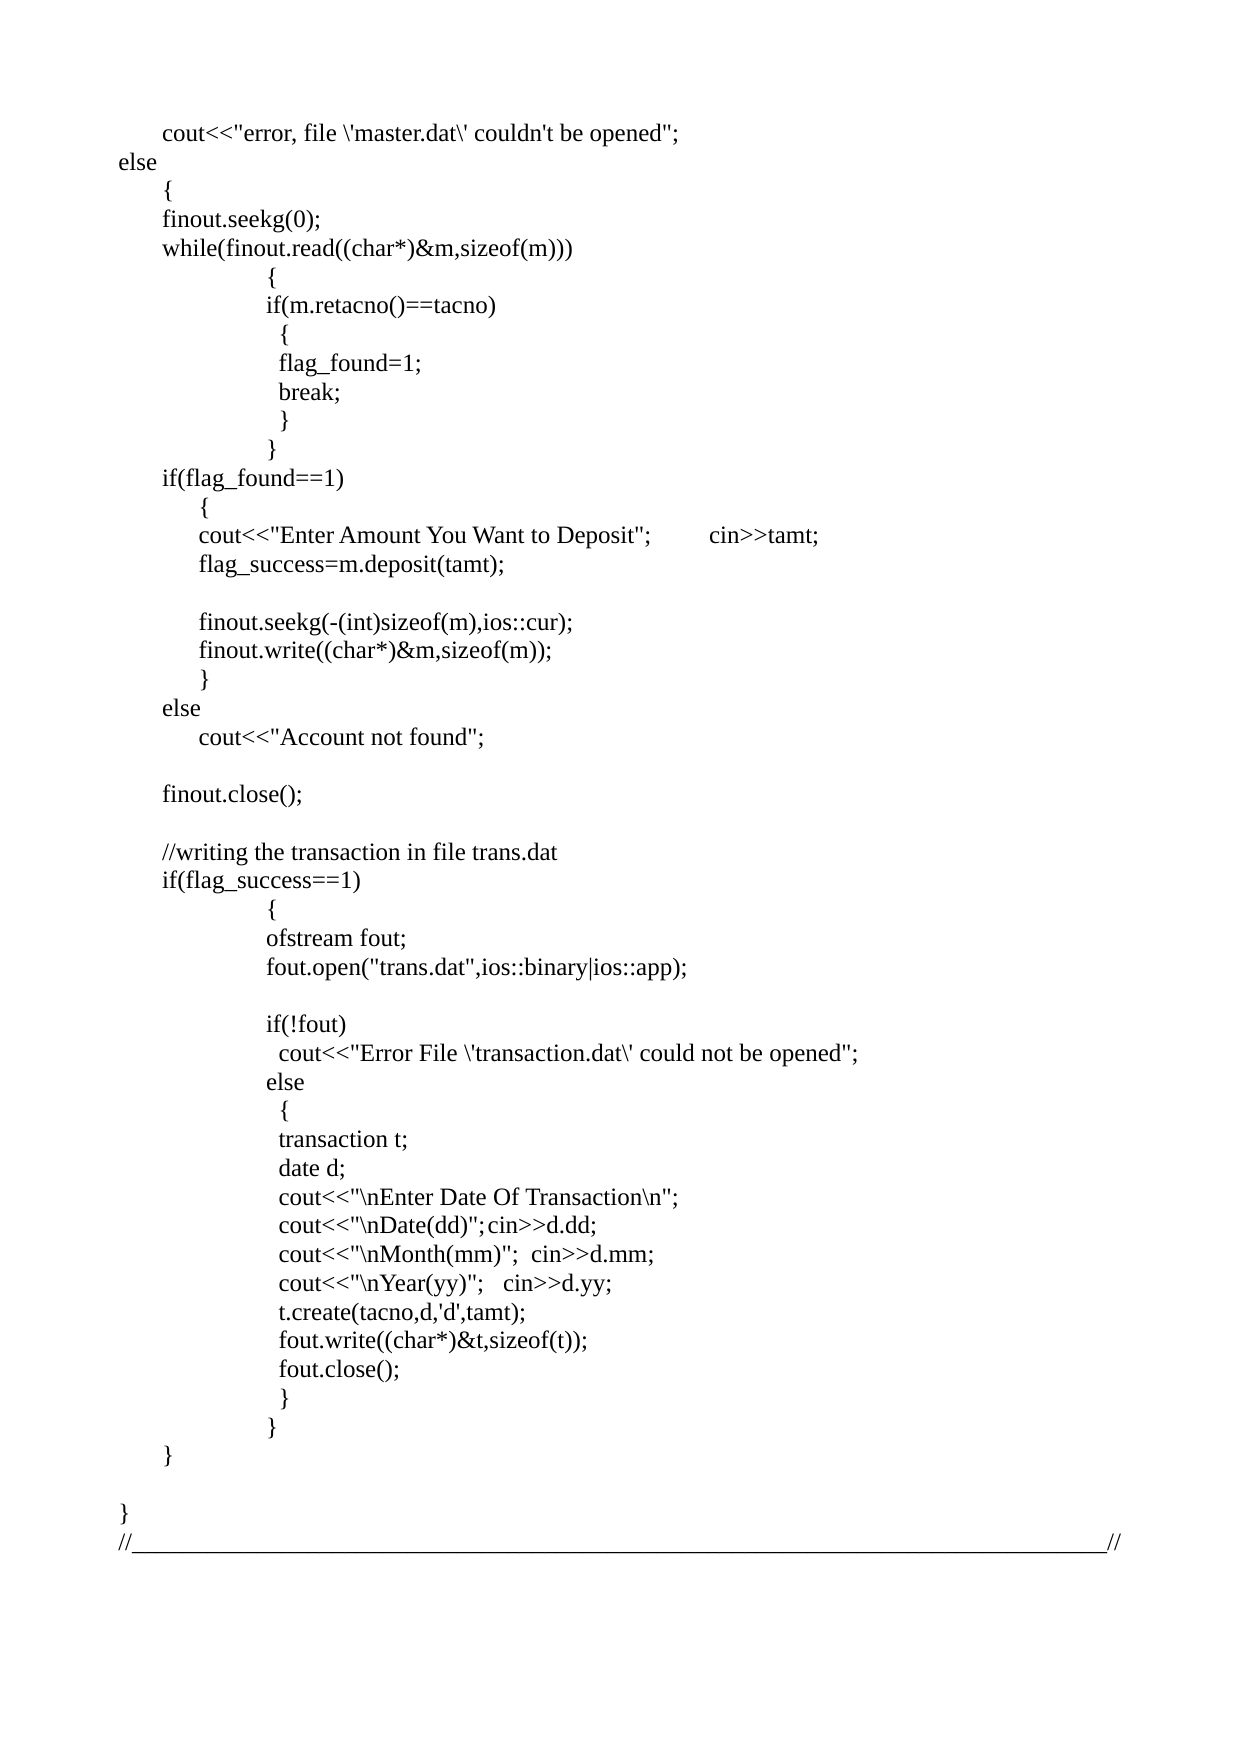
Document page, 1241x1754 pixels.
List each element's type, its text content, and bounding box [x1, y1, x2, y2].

text { [118, 176, 1122, 204]
text else [118, 147, 1122, 176]
text break; [118, 377, 1122, 406]
text } [118, 664, 1122, 693]
text date d; [118, 1153, 1122, 1182]
text finout.close(); [118, 779, 1122, 808]
text cout<<"\nEnter Date Of Transaction\n"; [118, 1182, 1122, 1211]
text { [118, 894, 1122, 923]
text { [118, 492, 1122, 521]
text if(m.retacno()==tacno) [118, 291, 1122, 319]
text else [118, 1067, 1122, 1096]
text } [118, 1441, 1122, 1469]
text fout.write((char*)&t,sizeof(t)); [118, 1326, 1122, 1354]
text } [118, 1498, 1122, 1527]
text cout<<"\nDate(dd)"; cin>>d.dd; [118, 1211, 1122, 1239]
text finout.seekg(0); [118, 204, 1122, 233]
text flag_found=1; [118, 348, 1122, 377]
text } [118, 406, 1122, 434]
text if(flag_success==1) [118, 866, 1122, 894]
text flag_success=m.deposit(tamt); [118, 549, 1122, 578]
text //writing the transaction in file trans.dat [118, 837, 1122, 866]
text } [118, 434, 1122, 463]
text transaction t; [118, 1124, 1122, 1153]
text finout.seekg(-(int)sizeof(m),ios::cur); [118, 607, 1122, 636]
text while(finout.read((char*)&m,sizeof(m))) [118, 233, 1122, 262]
text fout.open("trans.dat",ios::binary|ios::app); [118, 952, 1122, 981]
text //______________________________________________________________________________// [118, 1527, 1122, 1556]
text } [118, 1412, 1122, 1441]
text t.create(tacno,d,'d',tamt); [118, 1297, 1122, 1326]
text finout.write((char*)&m,sizeof(m)); [118, 636, 1122, 664]
text cout<<"error, file \'master.dat\' couldn't be opened"; [118, 118, 1122, 147]
text cout<<"Enter Amount You Want to Deposit"; cin>>tamt; [118, 521, 1122, 549]
text fout.close(); [118, 1354, 1122, 1383]
text cout<<"Error File \'transaction.dat\' could not be opened"; [118, 1038, 1122, 1067]
text { [118, 262, 1122, 291]
text { [118, 319, 1122, 348]
text } [118, 1383, 1122, 1412]
text cout<<"\nYear(yy)"; cin>>d.yy; [118, 1268, 1122, 1297]
text else [118, 693, 1122, 722]
text { [118, 1096, 1122, 1124]
text ofstream fout; [118, 923, 1122, 952]
text cout<<"Account not found"; [118, 722, 1122, 751]
text cout<<"\nMonth(mm)"; cin>>d.mm; [118, 1239, 1122, 1268]
text if(flag_found==1) [118, 463, 1122, 492]
text if(!fout) [118, 1009, 1122, 1038]
